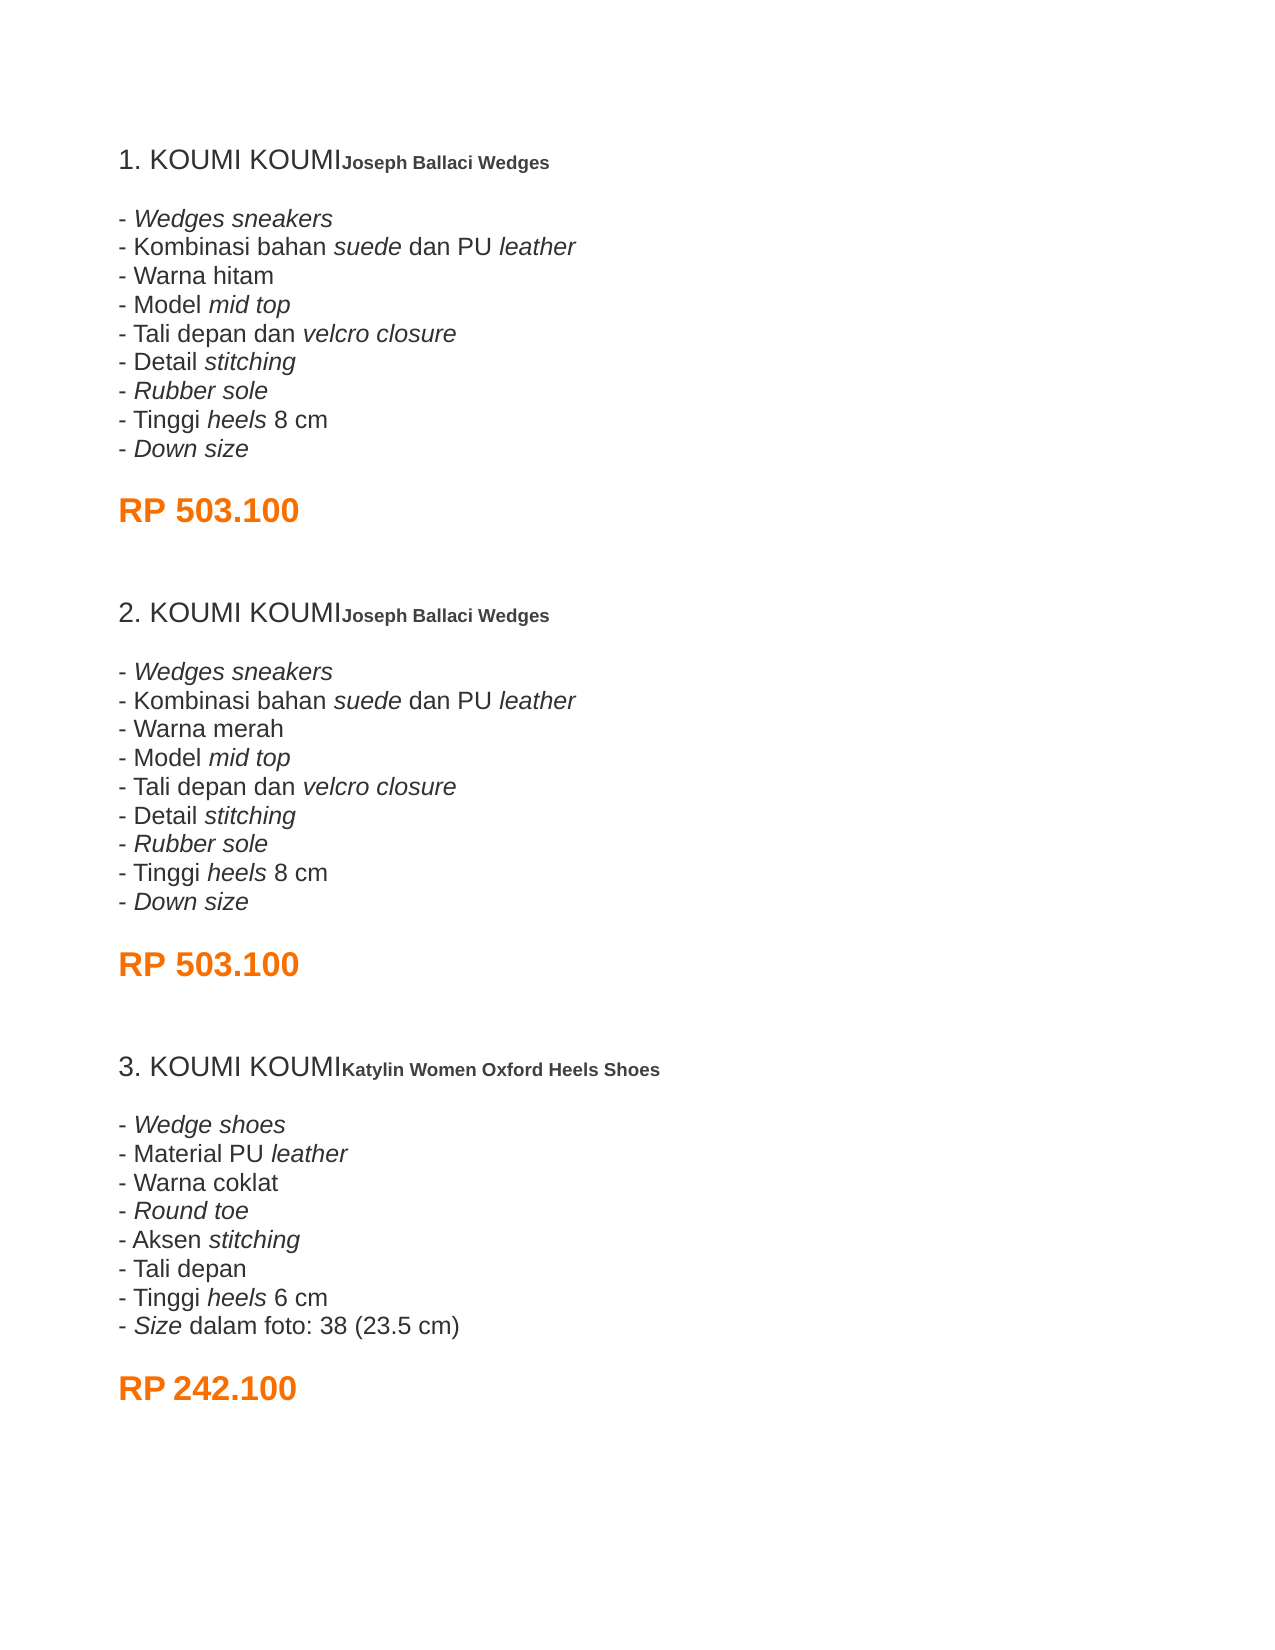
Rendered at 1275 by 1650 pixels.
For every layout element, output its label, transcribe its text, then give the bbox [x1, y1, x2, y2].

text - Wedges sneakers - Kombinasi bahan suede dan PU leather - Warna merah - Model mid top - Tali depan dan velcro closure - Detail stitching - Rubber sole - Tinggi heels 8 cm - Down size [118, 657, 1157, 916]
subtitle 3. KOUMI KOUMIKatylin Women Oxford Heels Shoes [118, 1049, 1157, 1082]
text - Wedge shoes - Material PU leather - Warna coklat - Round toe - Aksen stitching - Tali depan - Tinggi heels 6 cm - Size dalam foto: 38 (23.5 cm) [118, 1110, 1157, 1340]
text RP 503.100 [118, 944, 1157, 983]
text - Wedges sneakers - Kombinasi bahan suede dan PU leather - Warna hitam - Model mid top - Tali depan dan velcro closure - Detail stitching - Rubber sole - Tinggi heels 8 cm - Down size [118, 204, 1157, 462]
text RP 242.100 [118, 1368, 1157, 1408]
text RP 503.100 [118, 491, 1157, 530]
subtitle 1. KOUMI KOUMIJoseph Ballaci Wedges [118, 143, 1157, 176]
subtitle 2. KOUMI KOUMIJoseph Ballaci Wedges [118, 596, 1157, 629]
